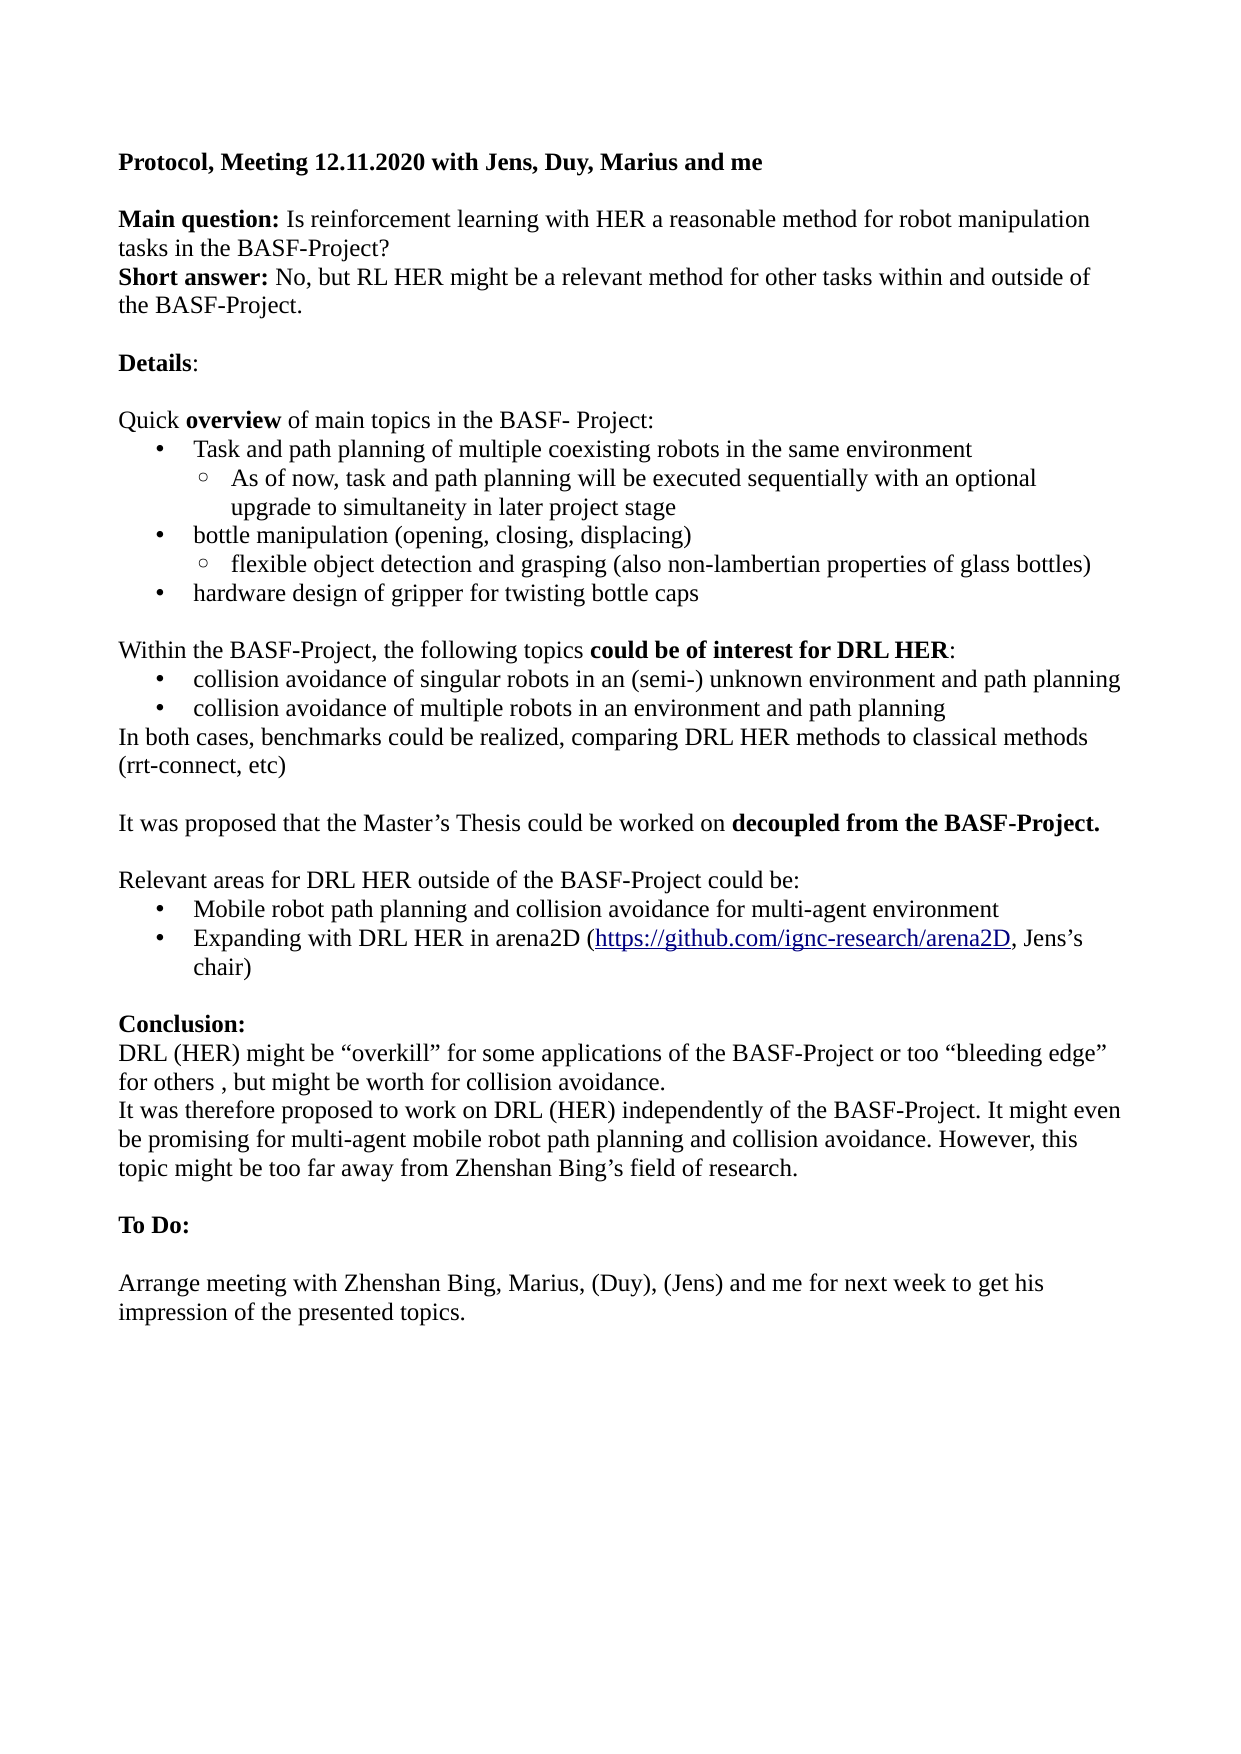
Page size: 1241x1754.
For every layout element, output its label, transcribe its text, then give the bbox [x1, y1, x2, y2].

list hardware design of gripper for twisting bottle caps [156, 578, 1122, 607]
list As of now, task and path planning will be executed sequentially with an optional upgrade to simultaneity in later project stage [193, 463, 1122, 521]
list flexible object detection and grasping (also non-lambertian properties of glass bottles) [193, 549, 1122, 578]
text Short answer: No, but RL HER might be a relevant method for other tasks within and outside of the BASF-Project. [118, 262, 1122, 319]
text It was proposed that the Master’s Thesis could be worked on decoupled from the BASF-Project. [118, 808, 1122, 837]
list collision avoidance of multiple robots in an environment and path planning [156, 693, 1122, 722]
text Details: [118, 348, 1122, 377]
text It was therefore proposed to work on DRL (HER) independently of the BASF-Project. It might even be promising for multi-agent mobile robot path planning and collision avoidance. However, this topic might be too far away from Zhenshan Bing’s field of research. [118, 1096, 1122, 1182]
text Conclusion: [118, 1009, 1122, 1038]
text Protocol, Meeting 12.11.2020 with Jens, Duy, Marius and me [118, 147, 1122, 176]
text Arrange meeting with Zhenshan Bing, Marius, (Duy), (Jens) and me for next week to get his impression of the presented topics. [118, 1268, 1122, 1326]
text In both cases, benchmarks could be realized, comparing DRL HER methods to classical methods (rrt-connect, etc) [118, 722, 1122, 779]
list Mobile robot path planning and collision avoidance for multi-agent environment [156, 894, 1122, 923]
text To Do: [118, 1211, 1122, 1239]
text Main question: Is reinforcement learning with HER a reasonable method for robot manipulation tasks in the BASF-Project? [118, 204, 1122, 262]
text DRL (HER) might be “overkill” for some applications of the BASF-Project or too “bleeding edge” for others , but might be worth for collision avoidance. [118, 1038, 1122, 1096]
text Relevant areas for DRL HER outside of the BASF-Project could be: [118, 866, 1122, 894]
list collision avoidance of singular robots in an (semi-) unknown environment and path planning [156, 664, 1122, 693]
text Quick overview of main topics in the BASF- Project: [118, 406, 1122, 434]
text Within the BASF-Project, the following topics could be of interest for DRL HER: [118, 636, 1122, 664]
list Task and path planning of multiple coexisting robots in the same environment [156, 434, 1122, 463]
list bottle manipulation (opening, closing, displacing) [156, 521, 1122, 549]
list Expanding with DRL HER in arena2D (https://github.com/ignc-research/arena2D, Jens’s chair) [156, 923, 1122, 981]
